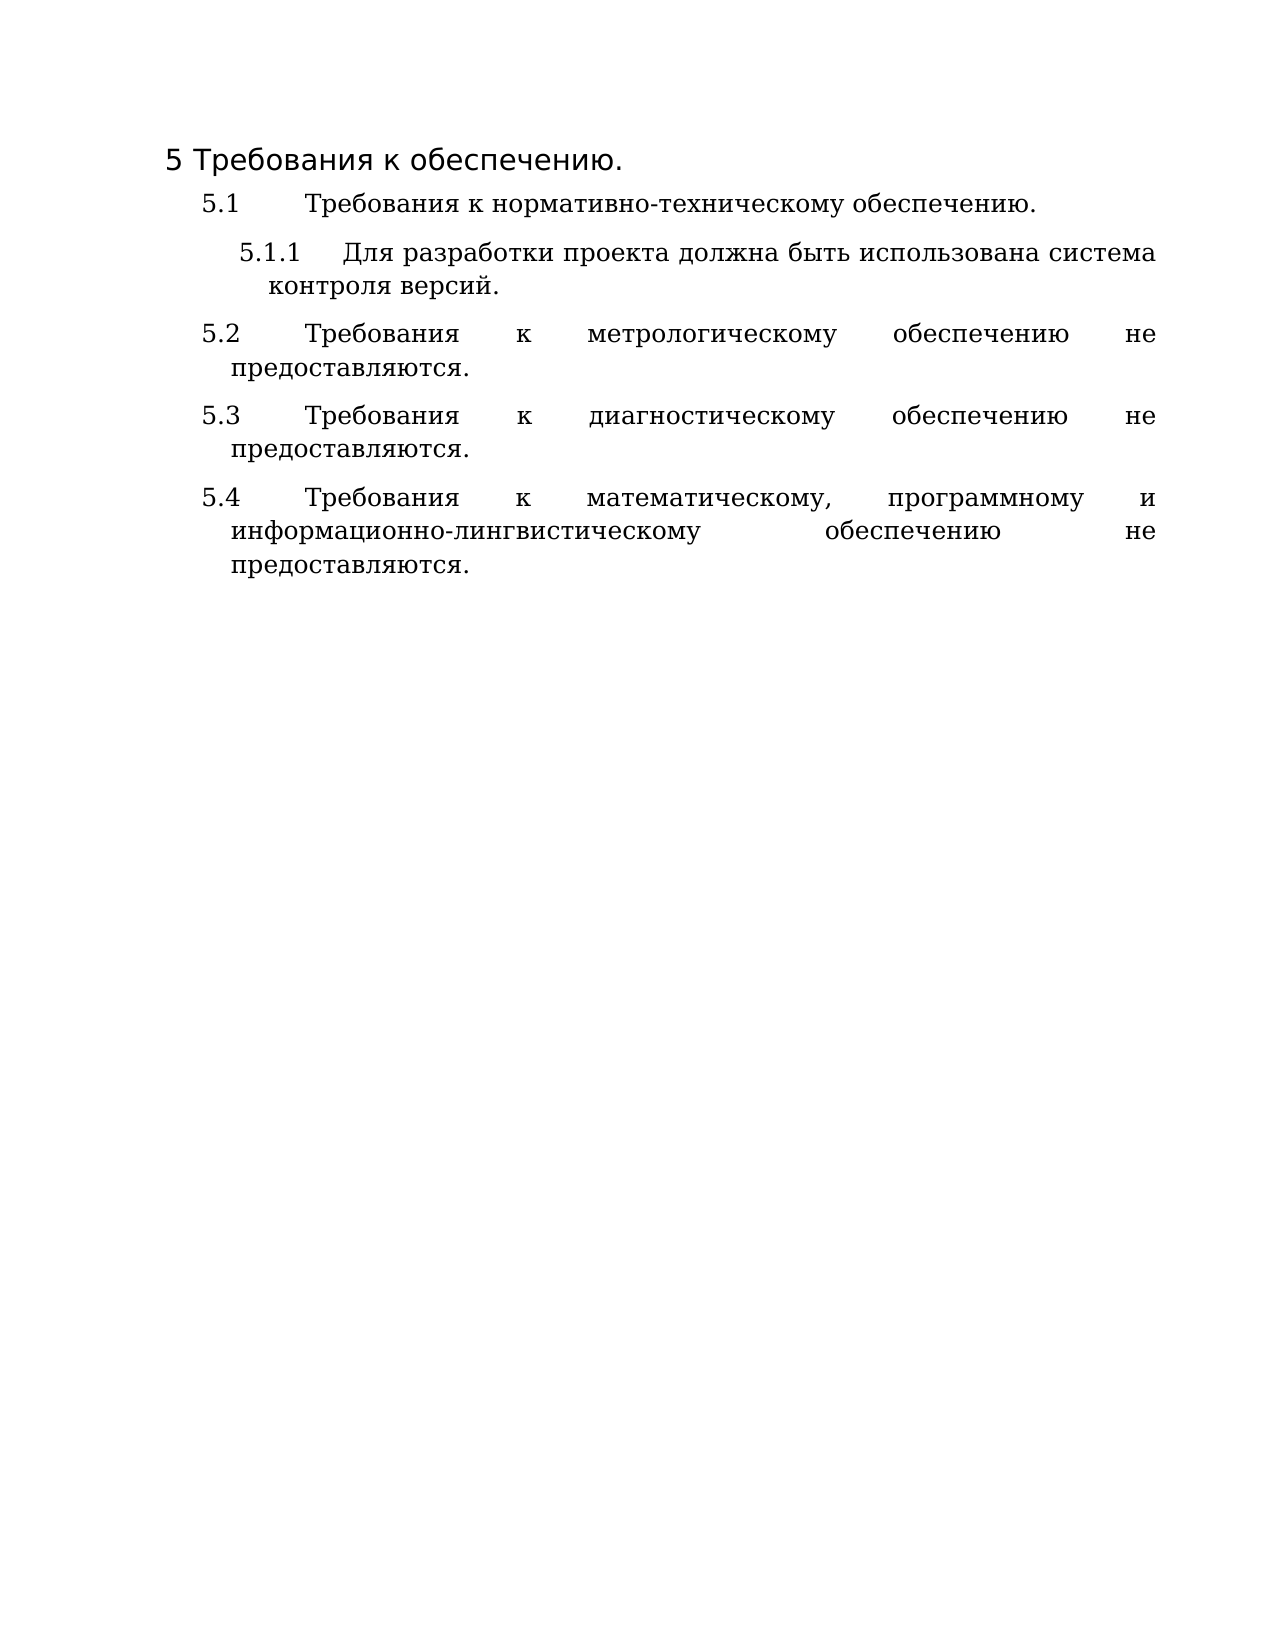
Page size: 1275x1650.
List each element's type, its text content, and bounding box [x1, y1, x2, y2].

list Требования к нормативно-техническому обеспечению. [193, 189, 1157, 219]
list Требования к диагностическому обеспечению не предоставляются. [193, 401, 1157, 464]
list Для разработки проекта должна быть использована система контроля версий. [231, 238, 1157, 300]
list Требования к метрологическому обеспечению не предоставляются. [193, 319, 1157, 382]
subtitle Требования к обеспечению. [156, 143, 1157, 177]
list Требования к математическому, программному и информационно-лингвистическому обеспечению не предоставляются. [193, 483, 1157, 579]
